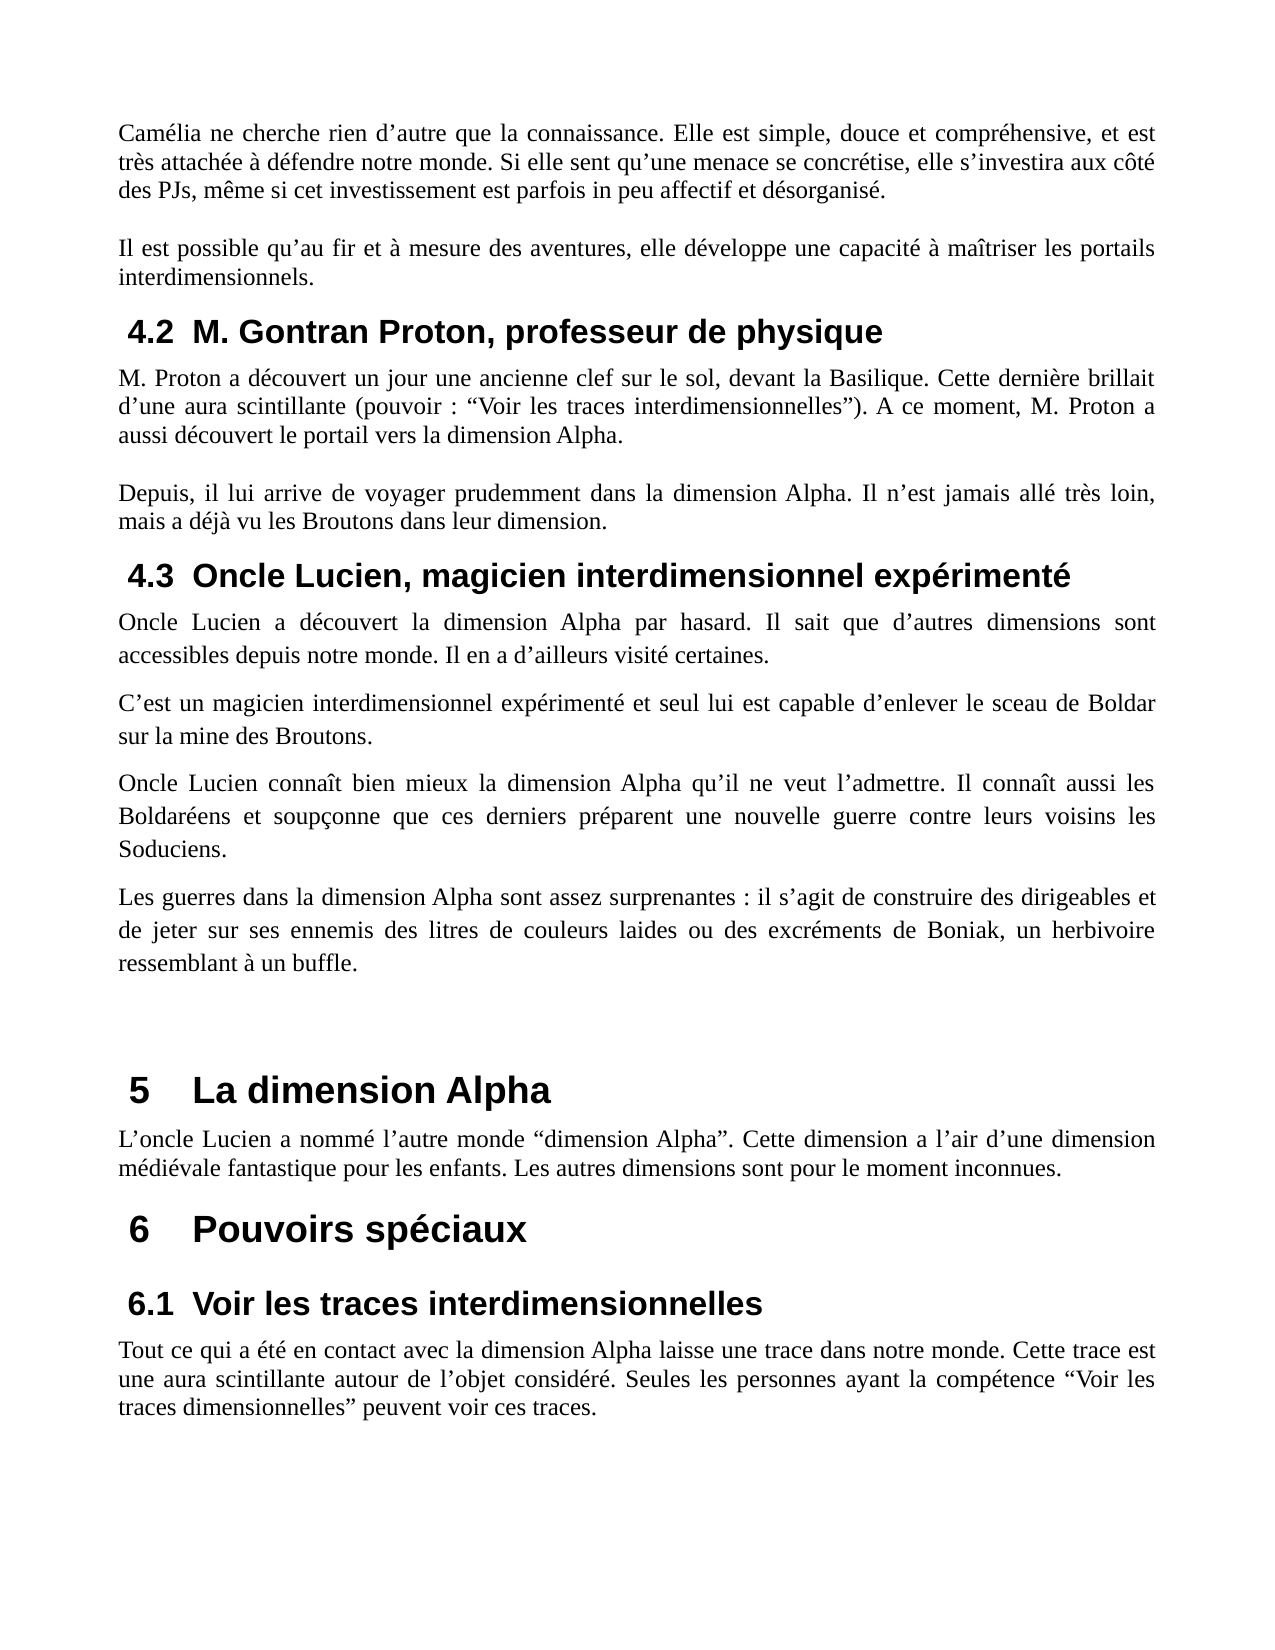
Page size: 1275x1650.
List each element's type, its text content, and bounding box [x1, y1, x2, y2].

subtitle Oncle Lucien, magicien interdimensionnel expérimenté [118, 556, 1157, 594]
text M. Proton a découvert un jour une ancienne clef sur le sol, devant la Basilique. Cette dernière brillait d’une aura scintillante (pouvoir : “Voir les traces interdimensionnelles”). A ce moment, M. Proton a aussi découvert le portail vers la dimension Alpha. [118, 363, 1157, 449]
subtitle La dimension Alpha [118, 1068, 1157, 1112]
subtitle M. Gontran Proton, professeur de physique [118, 311, 1157, 350]
text Les guerres dans la dimension Alpha sont assez surprenantes : il s’agit de construire des dirigeables et de jeter sur ses ennemis des litres de couleurs laides ou des excréments de Boniak, un herbivoire ressemblant à un buffle. [118, 882, 1157, 977]
text C’est un magicien interdimensionnel expérimenté et seul lui est capable d’enlever le sceau de Boldar sur la mine des Broutons. [118, 688, 1157, 749]
text L’oncle Lucien a nommé l’autre monde “dimension Alpha”. Cette dimension a l’air d’une dimension médiévale fantastique pour les enfants. Les autres dimensions sont pour le moment inconnues. [118, 1124, 1157, 1182]
text Oncle Lucien a découvert la dimension Alpha par hasard. Il sait que d’autres dimensions sont accessibles depuis notre monde. Il en a d’ailleurs visité certaines. [118, 607, 1157, 669]
subtitle Pouvoirs spéciaux [118, 1207, 1157, 1251]
subtitle Voir les traces interdimensionnelles [118, 1284, 1157, 1322]
text Il est possible qu’au fir et à mesure des aventures, elle développe une capacité à maîtriser les portails interdimensionnels. [118, 233, 1157, 291]
text Camélia ne cherche rien d’autre que la connaissance. Elle est simple, douce et compréhensive, et est très attachée à défendre notre monde. Si elle sent qu’une menace se concrétise, elle s’investira aux côté des PJs, même si cet investissement est parfois in peu affectif et désorganisé. [118, 118, 1157, 204]
text Oncle Lucien connaît bien mieux la dimension Alpha qu’il ne veut l’admettre. Il connaît aussi les Boldaréens et soupçonne que ces derniers préparent une nouvelle guerre contre leurs voisins les Soduciens. [118, 768, 1157, 863]
text Depuis, il lui arrive de voyager prudemment dans la dimension Alpha. Il n’est jamais allé très loin, mais a déjà vu les Broutons dans leur dimension. [118, 478, 1157, 535]
text Tout ce qui a été en contact avec la dimension Alpha laisse une trace dans notre monde. Cette trace est une aura scintillante autour de l’objet considéré. Seules les personnes ayant la compétence “Voir les traces dimensionnelles” peuvent voir ces traces. [118, 1335, 1157, 1421]
